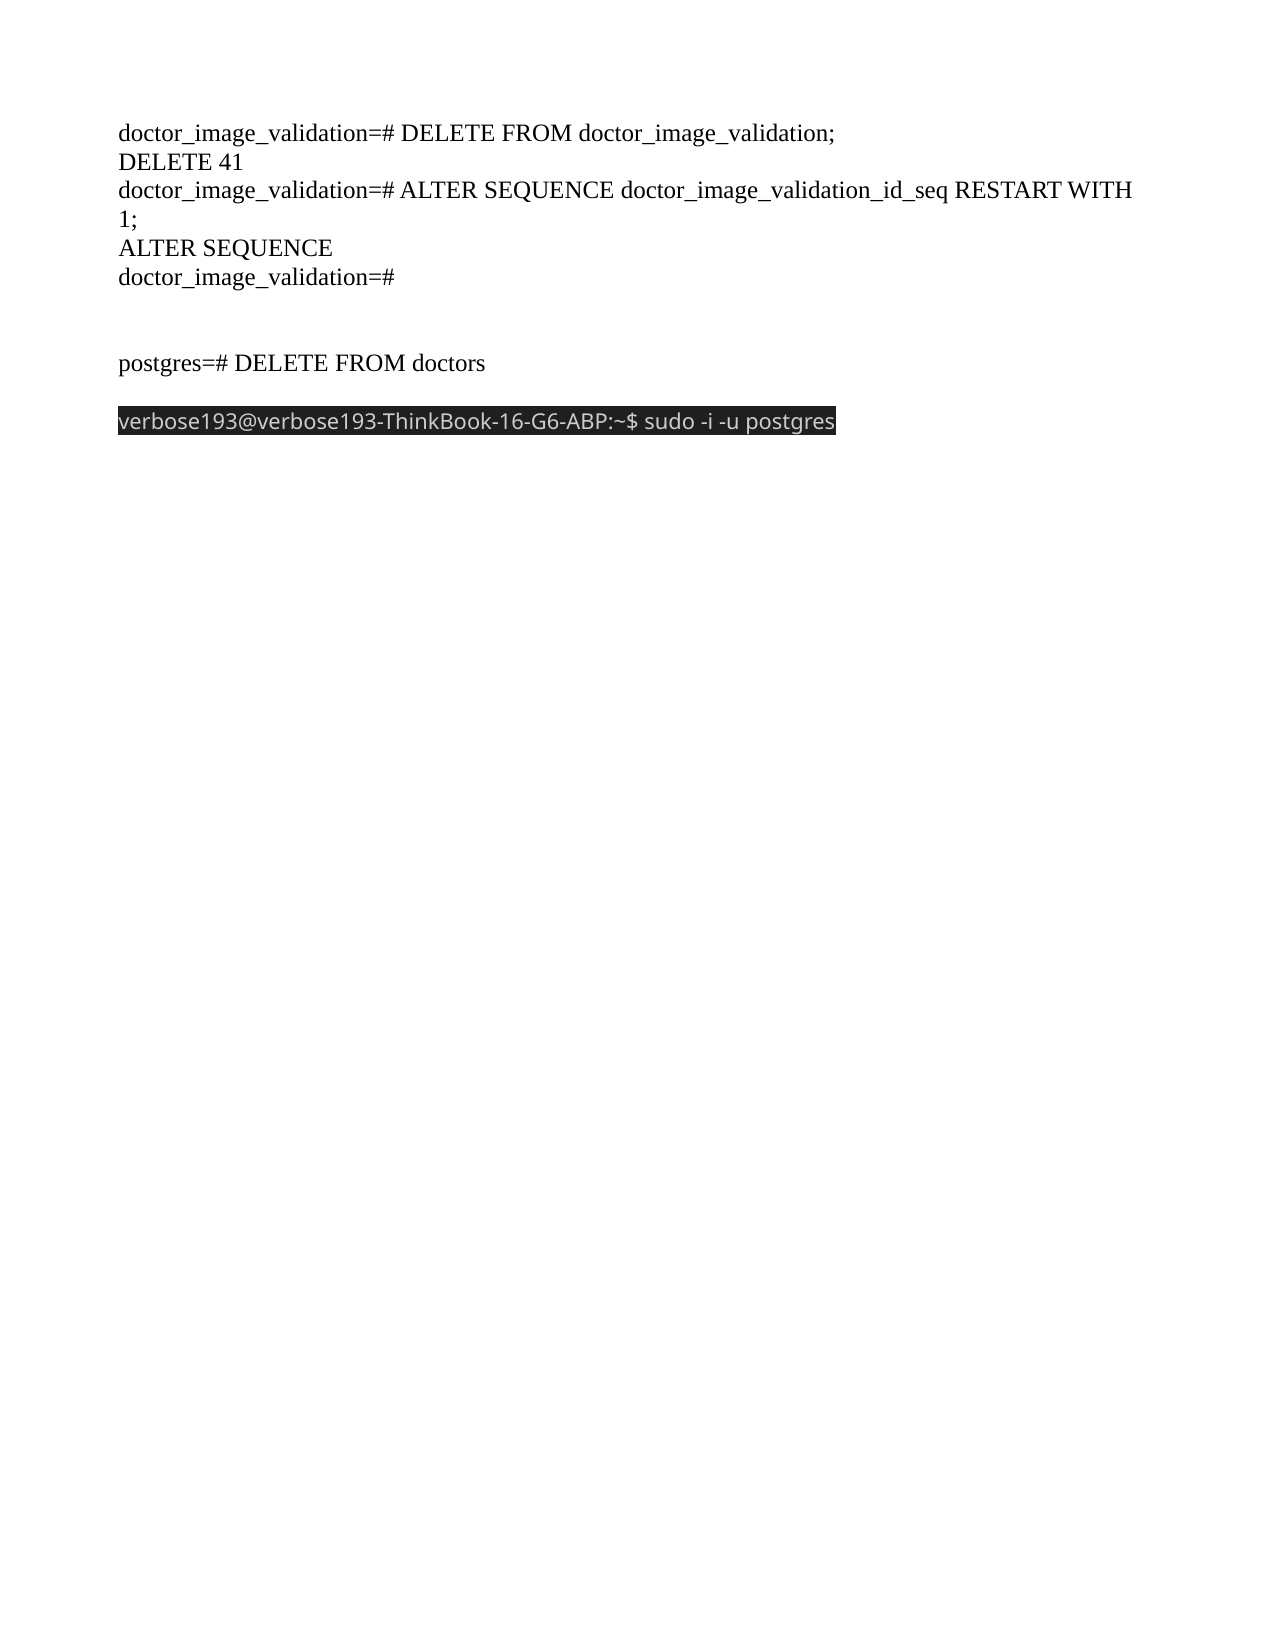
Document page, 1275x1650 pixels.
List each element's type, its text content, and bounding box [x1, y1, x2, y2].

text DELETE 41 [118, 147, 1157, 176]
text postgres=# DELETE FROM doctors [118, 348, 1157, 377]
text doctor_image_validation=# ALTER SEQUENCE doctor_image_validation_id_seq RESTART WITH 1; [118, 176, 1157, 233]
text doctor_image_validation=# DELETE FROM doctor_image_validation; [118, 118, 1157, 147]
text doctor_image_validation=# [118, 262, 1157, 291]
text verbose193@verbose193-ThinkBook-16-G6-ABP:~$ sudo -i -u postgres [118, 406, 1157, 435]
text ALTER SEQUENCE [118, 233, 1157, 262]
